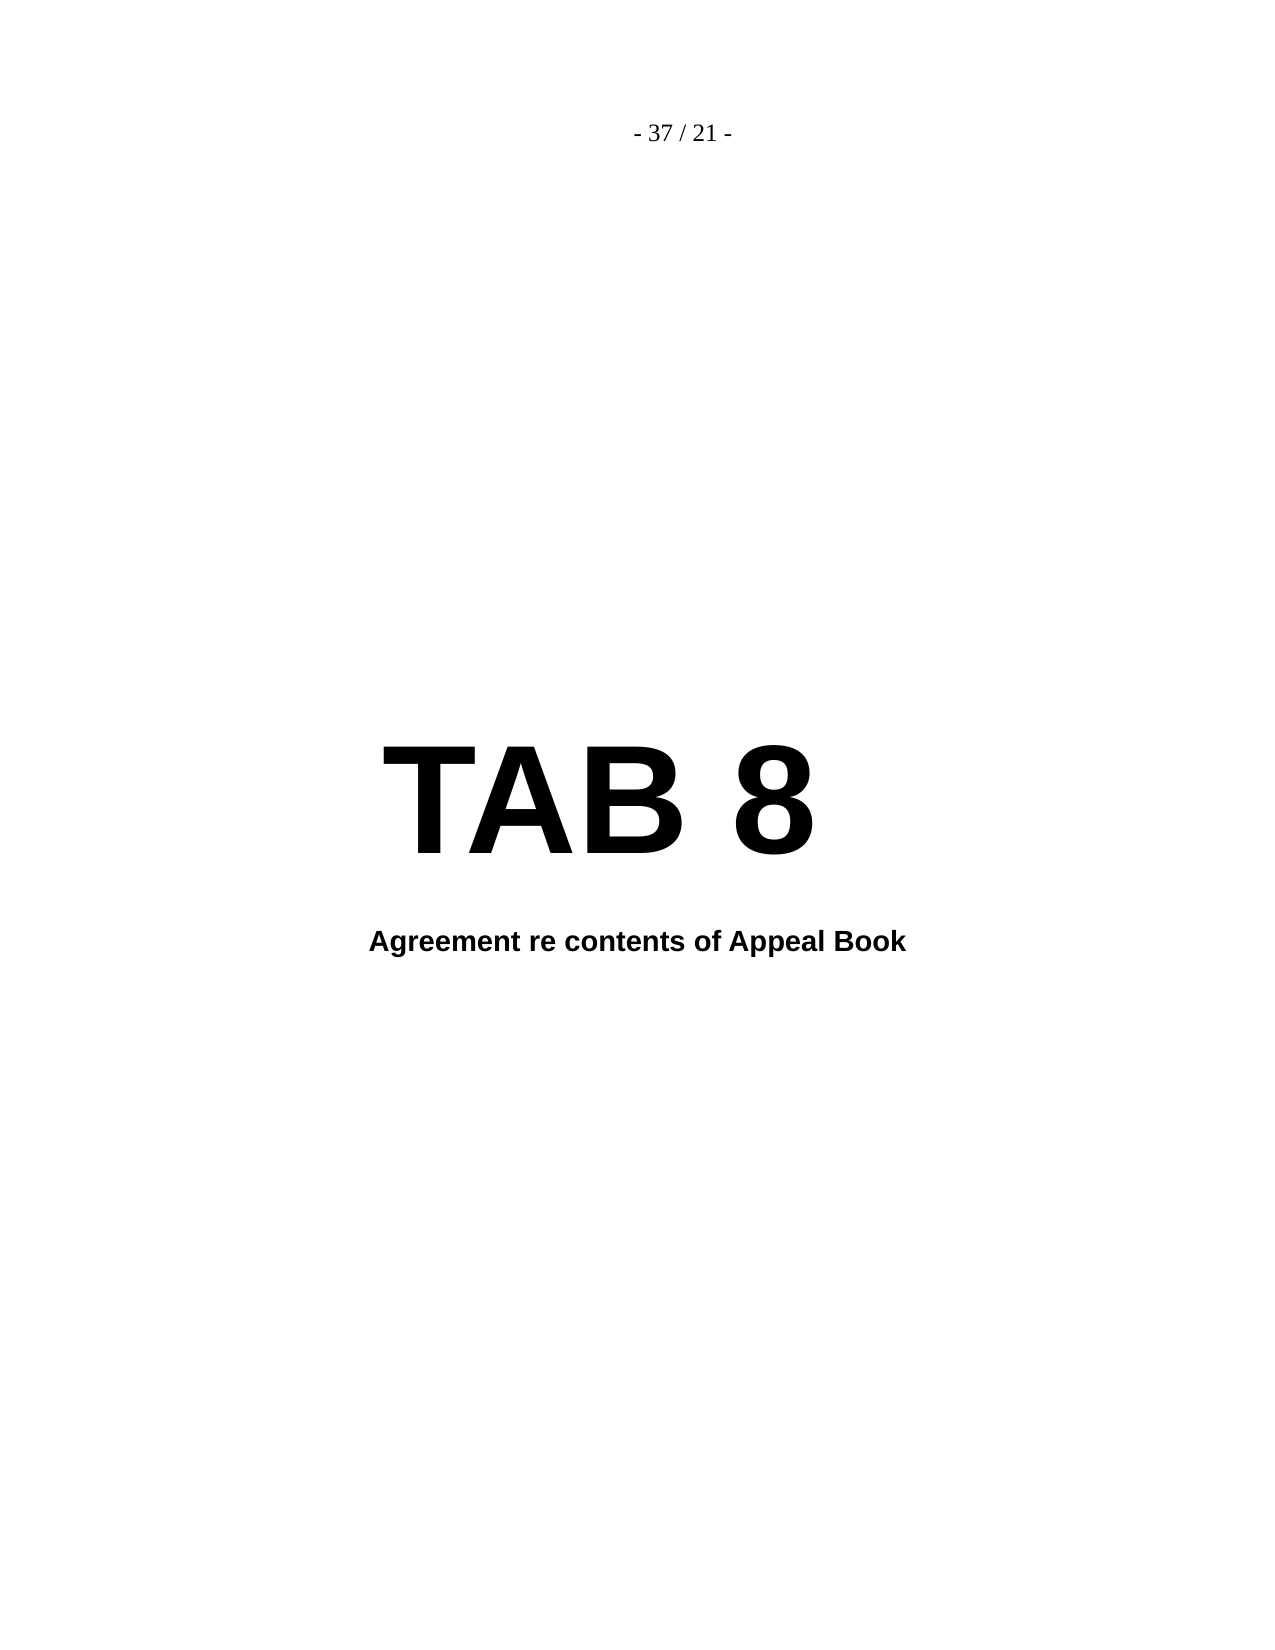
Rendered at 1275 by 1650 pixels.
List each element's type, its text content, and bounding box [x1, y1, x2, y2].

subtitle Agreement re contents of Appeal Book [118, 924, 1157, 957]
